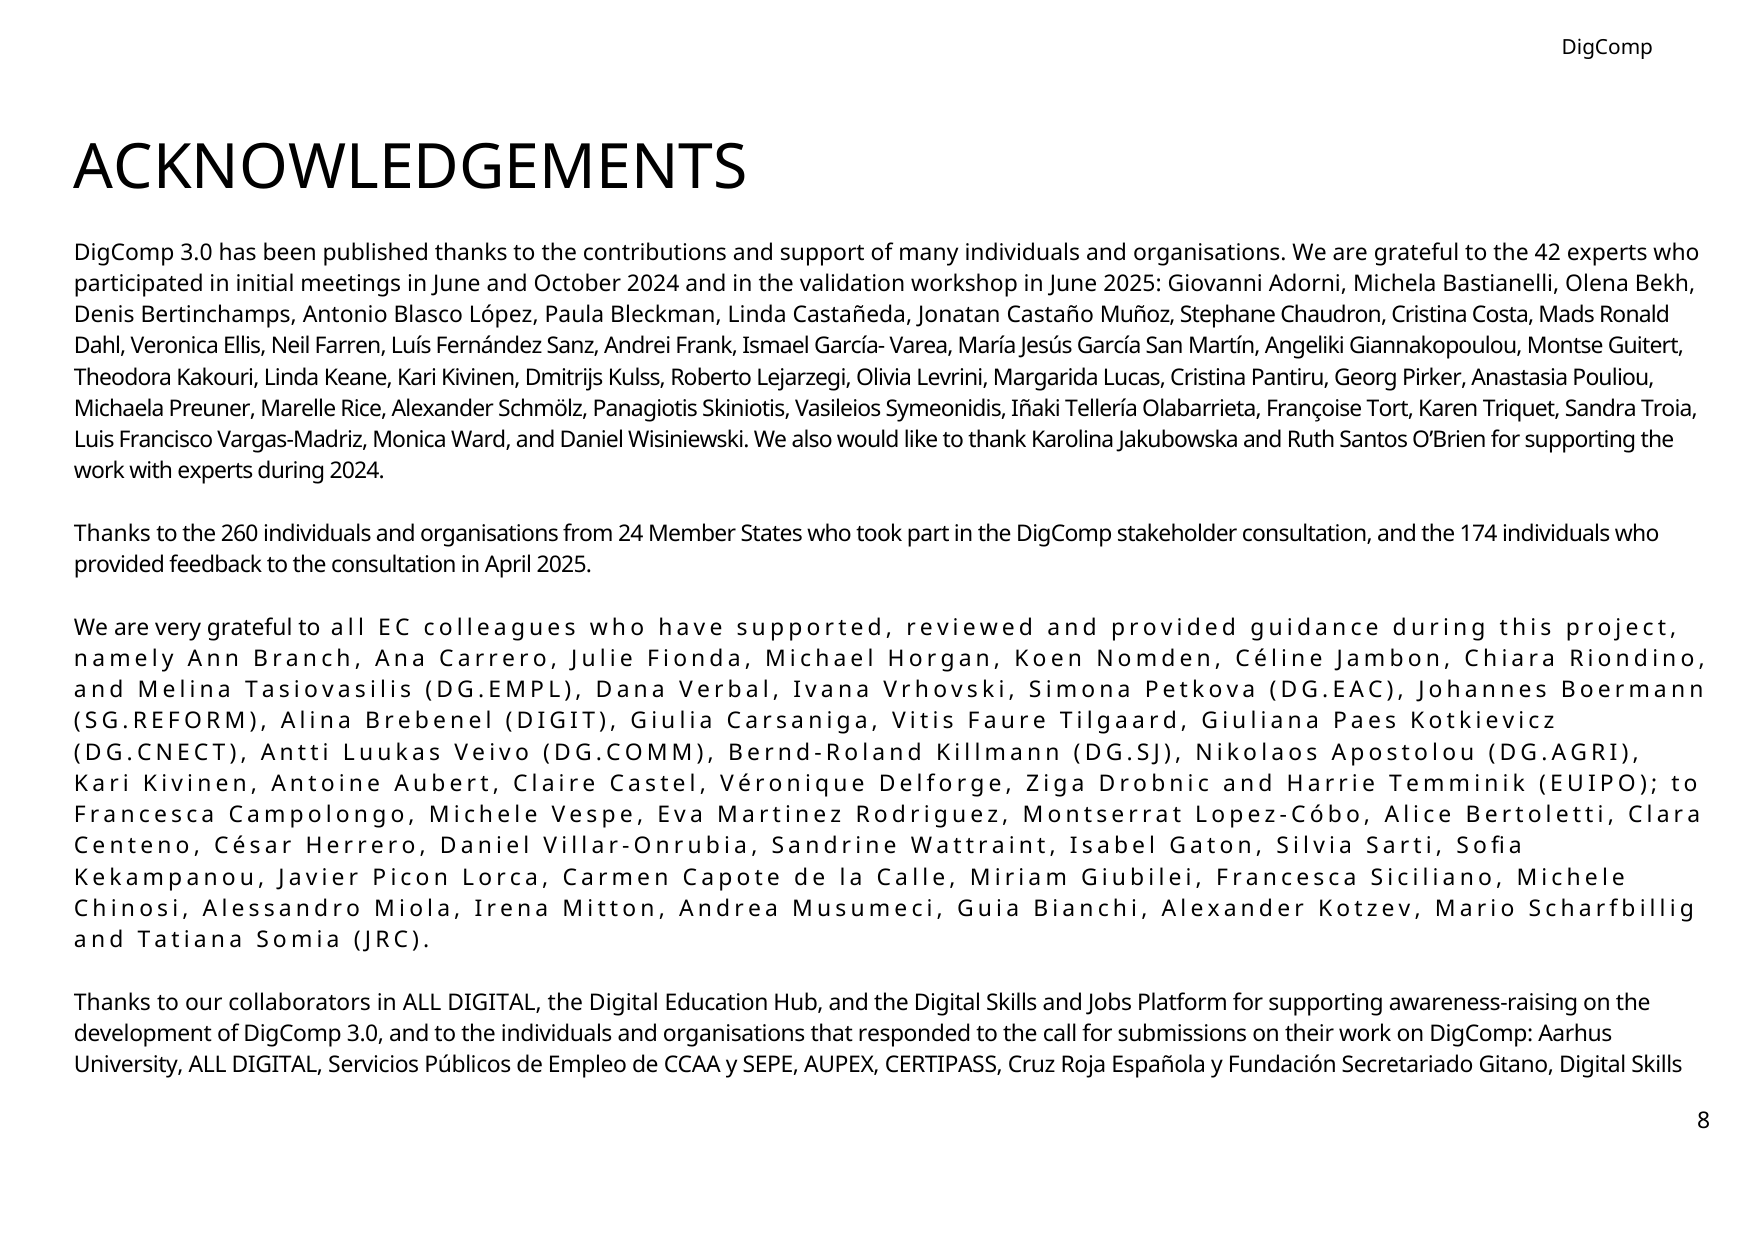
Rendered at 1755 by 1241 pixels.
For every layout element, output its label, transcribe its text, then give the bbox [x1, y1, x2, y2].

subtitle ACKNOWLEDGEMENTS [74, 122, 1710, 207]
text DigComp 3.0 has been published thanks to the contributions and support of many individuals and organisations. We are grateful to the 42 experts who participated in initial meetings in June and October 2024 and in the validation workshop in June 2025: Giovanni Adorni, Michela Bastianelli, Olena Bekh, Denis Bertinchamps, Antonio Blasco López, Paula Bleckman, Linda Castañeda, Jonatan Castaño Muñoz, Stephane Chaudron, Cristina Costa, Mads Ronald Dahl, Veronica Ellis, Neil Farren, Luís Fernández Sanz, Andrei Frank, Ismael García- Varea, María Jesús García San Martín, Angeliki Giannakopoulou, Montse Guitert, Theodora Kakouri, Linda Keane, Kari Kivinen, Dmitrijs Kulss, Roberto Lejarzegi, Olivia Levrini, Margarida Lucas, Cristina Pantiru, Georg Pirker, Anastasia Pouliou, Michaela Preuner, Marelle Rice, Alexander Schmölz, Panagiotis Skiniotis, Vasileios Symeonidis, Iñaki Tellería Olabarrieta, Françoise Tort, Karen Triquet, Sandra Troia, Luis Francisco Vargas-Madriz, Monica Ward, and Daniel Wisiniewski. We also would like to thank Karolina Jakubowska and Ruth Santos O’Brien for supporting the work with experts during 2024. [74, 236, 1710, 486]
text We are very grateful to all EC colleagues who have supported, reviewed and provided guidance during this project, namely Ann Branch, Ana Carrero, Julie Fionda, Michael Horgan, Koen Nomden, Céline Jambon, Chiara Riondino, and Melina Tasiovasilis (DG.EMPL), Dana Verbal, Ivana Vrhovski, Simona Petkova (DG.EAC), Johannes Boermann (SG.REFORM), Alina Brebenel (DIGIT), Giulia Carsaniga, Vitis Faure Tilgaard, Giuliana Paes Kotkievicz (DG.CNECT), Antti Luukas Veivo (DG.COMM), Bernd-Roland Killmann (DG.SJ), Nikolaos Apostolou (DG.AGRI), Kari Kivinen, Antoine Aubert, Claire Castel, Véronique Delforge, Ziga Drobnic and Harrie Temminik (EUIPO); to Francesca Campolongo, Michele Vespe, Eva Martinez Rodriguez, Montserrat Lopez-Cóbo, Alice Bertoletti, Clara Centeno, César Herrero, Daniel Villar-Onrubia, Sandrine Wattraint, Isabel Gaton, Silvia Sarti, Sofia Kekampanou, Javier Picon Lorca, Carmen Capote de la Calle, Miriam Giubilei, Francesca Siciliano, Michele Chinosi, Alessandro Miola, Irena Mitton, Andrea Musumeci, Guia Bianchi, Alexander Kotzev, Mario Scharfbillig and Tatiana Somia (JRC). [74, 611, 1710, 954]
text Thanks to our collaborators in ALL DIGITAL, the Digital Education Hub, and the Digital Skills and Jobs Platform for supporting awareness-raising on the development of DigComp 3.0, and to the individuals and organisations that responded to the call for submissions on their work on DigComp: Aarhus University, ALL DIGITAL, Servicios Públicos de Empleo de CCAA y SEPE, AUPEX, CERTIPASS, Cruz Roja Española y Fundación Secretariado Gitano, Digital Skills [74, 986, 1710, 1079]
text Thanks to the 260 individuals and organisations from 24 Member States who took part in the DigComp stakeholder consultation, and the 174 individuals who provided feedback to the consultation in April 2025. [74, 517, 1710, 579]
